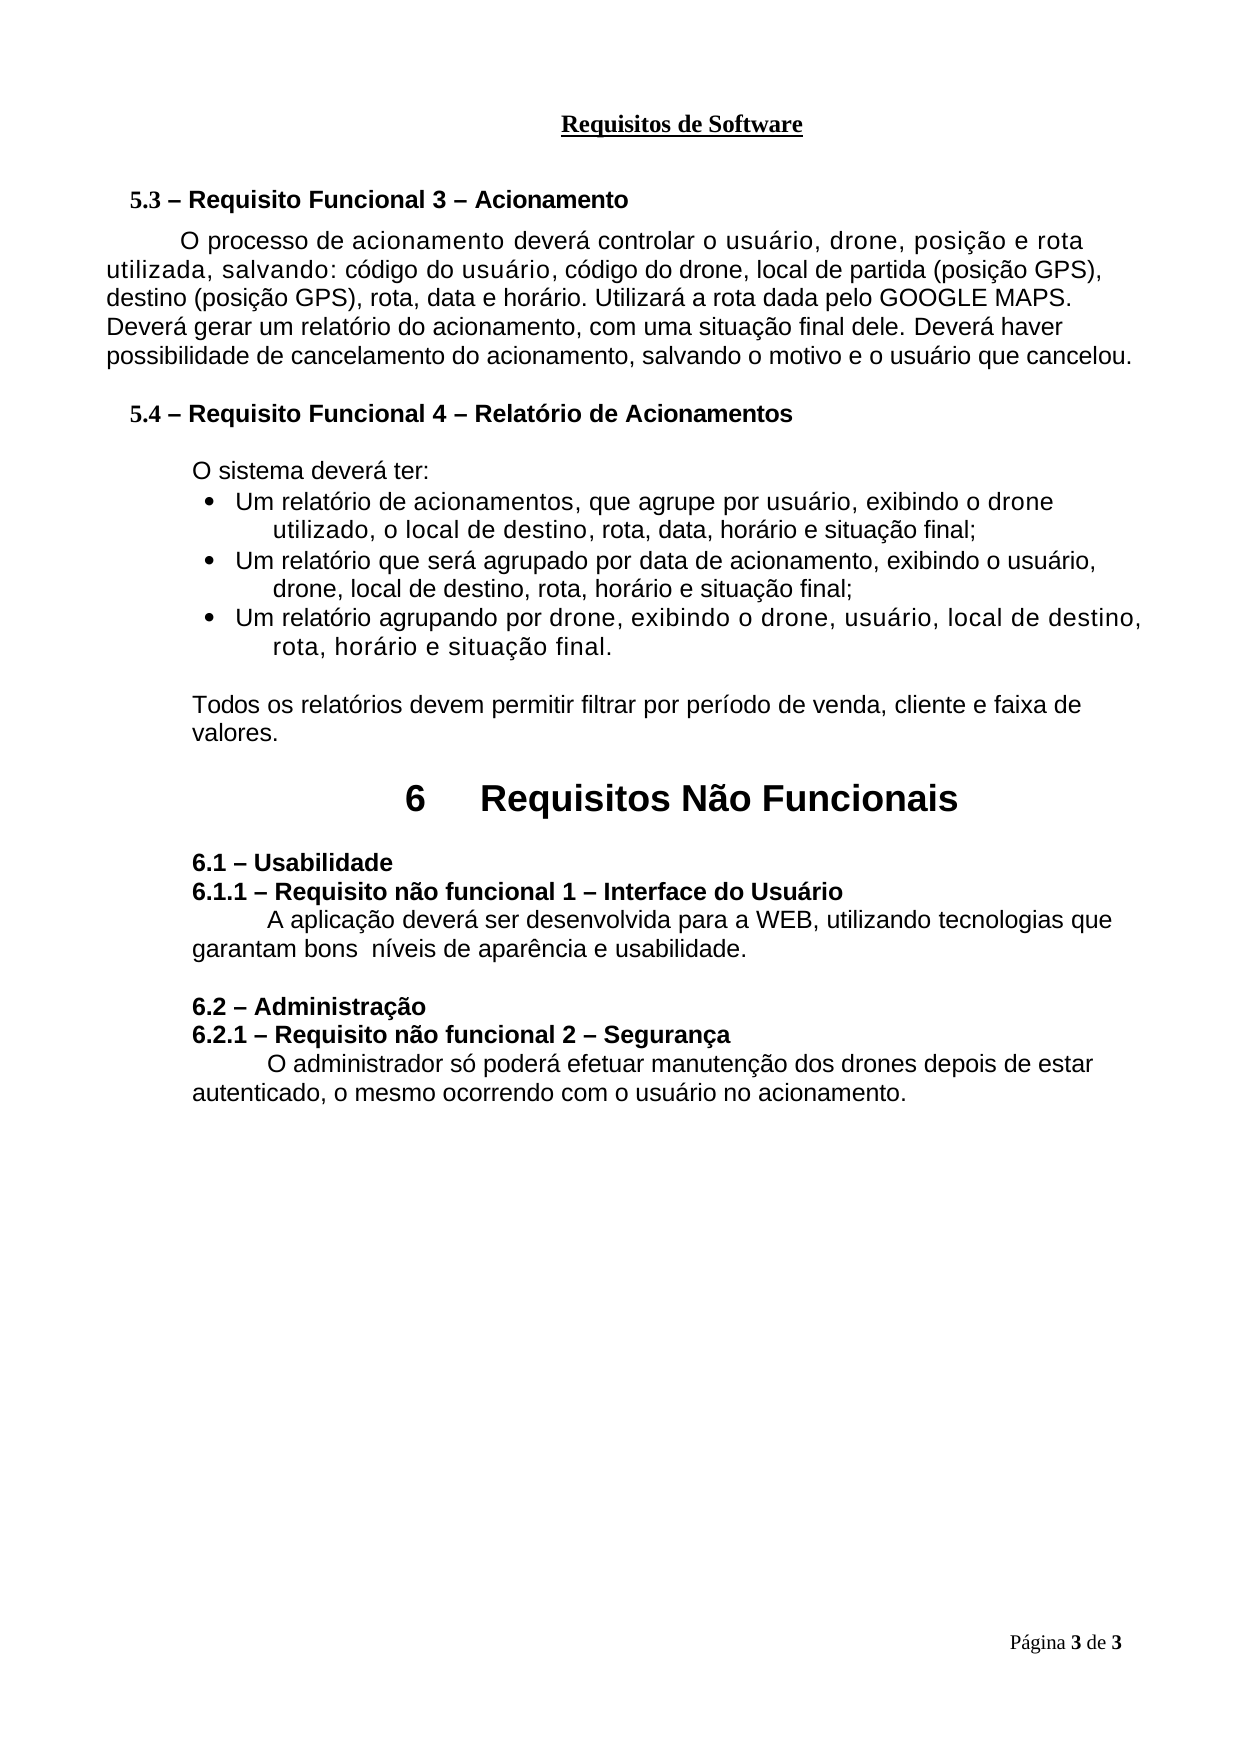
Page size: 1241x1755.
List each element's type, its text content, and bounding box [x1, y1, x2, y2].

list – Requisito Funcional 3 – Acionamento [129, 185, 1172, 214]
text 6.2 – Administração [192, 991, 1172, 1020]
list Um relatório que será agrupado por data de acionamento, exibindo o usuário, drone, local de destino, rota, horário e situação final; [205, 547, 1159, 604]
text 6.2.1 – Requisito não funcional 2 – Segurança [192, 1020, 1172, 1049]
list Um relatório agrupando por drone, exibindo o drone, usuário, local de destino, rota, horário e situação final. [205, 604, 1160, 661]
text 6.1.1 – Requisito não funcional 1 – Interface do Usuário [192, 876, 1172, 905]
text O sistema deverá ter: [192, 456, 1172, 485]
text A aplicação deverá ser desenvolvida para a WEB, utilizando tecnologias que garantam bons níveis de aparência e usabilidade. [192, 905, 1172, 963]
text 6.1 – Usabilidade [192, 848, 1172, 876]
text 6 Requisitos Não Funcionais [192, 776, 1172, 819]
list Um relatório de acionamentos, que agrupe por usuário, exibindo o drone utilizado, o local de destino, rota, data, horário e situação final; [205, 487, 1160, 544]
text O processo de acionamento deverá controlar o usuário, drone, posição e rota utilizada, salvando: código do usuário, código do drone, local de partida (posição GPS), destino (posição GPS), rota, data e horário. Utilizará a rota dada pelo GOOGLE MAPS. Deverá gerar um relatório do acionamento, com uma situação final dele. Deverá haver possibilidade de cancelamento do acionamento, salvando o motivo e o usuário que cancelou. [106, 226, 1160, 369]
list – Requisito Funcional 4 – Relatório de Acionamentos [129, 399, 1172, 428]
text Todos os relatórios devem permitir filtrar por período de venda, cliente e faixa de valores. [192, 689, 1172, 747]
text O administrador só poderá efetuar manutenção dos drones depois de estar autenticado, o mesmo ocorrendo com o usuário no acionamento. [192, 1049, 1172, 1106]
